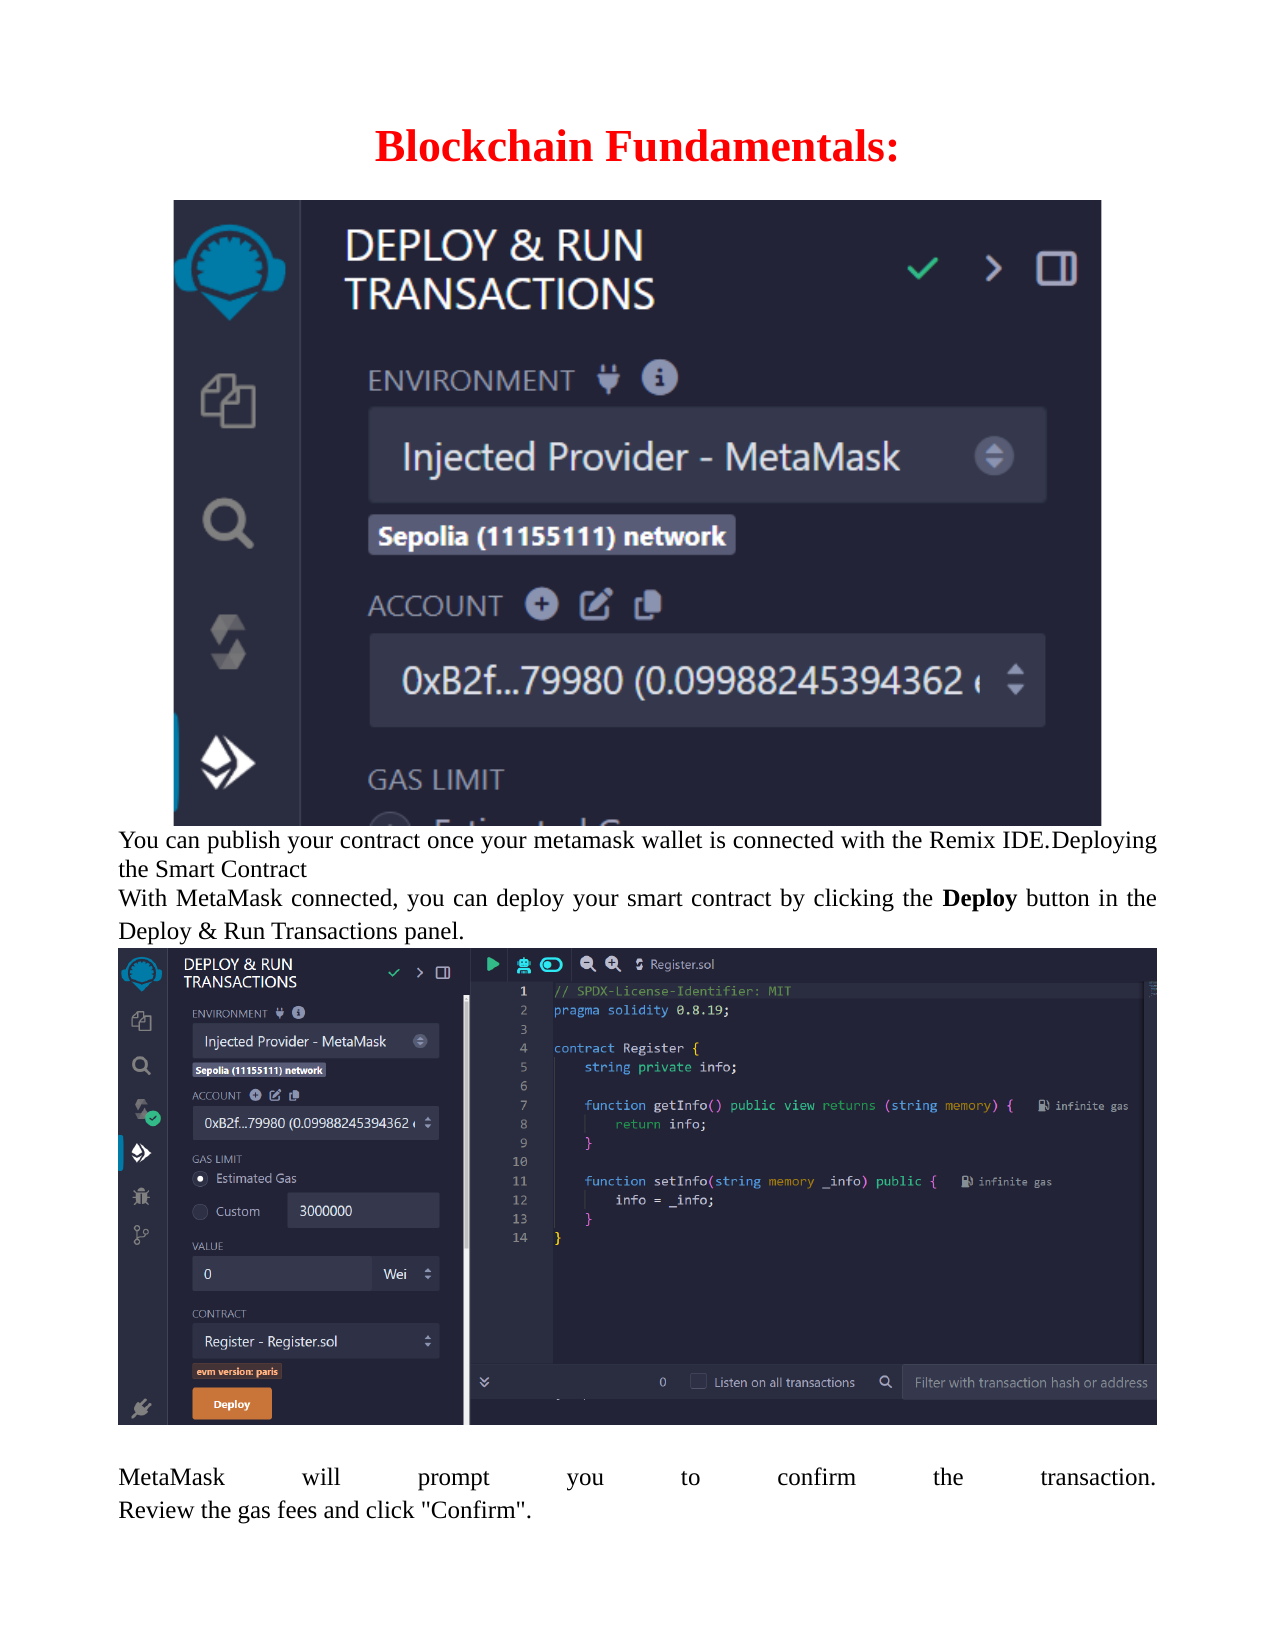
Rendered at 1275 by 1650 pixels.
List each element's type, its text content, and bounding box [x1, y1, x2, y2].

text MetaMask will prompt you to confirm the transaction. Review the gas fees and click "Confirm". [118, 1462, 1157, 1524]
text You can publish your contract once your metamask wallet is connected with the Remix IDE.Deploying the Smart Contract [118, 200, 1157, 883]
picture [173, 200, 1102, 826]
text With MetaMask connected, you can deploy your smart contract by clicking the Deploy button in the Deploy & Run Transactions panel. [118, 883, 1157, 944]
picture [118, 948, 1157, 1425]
